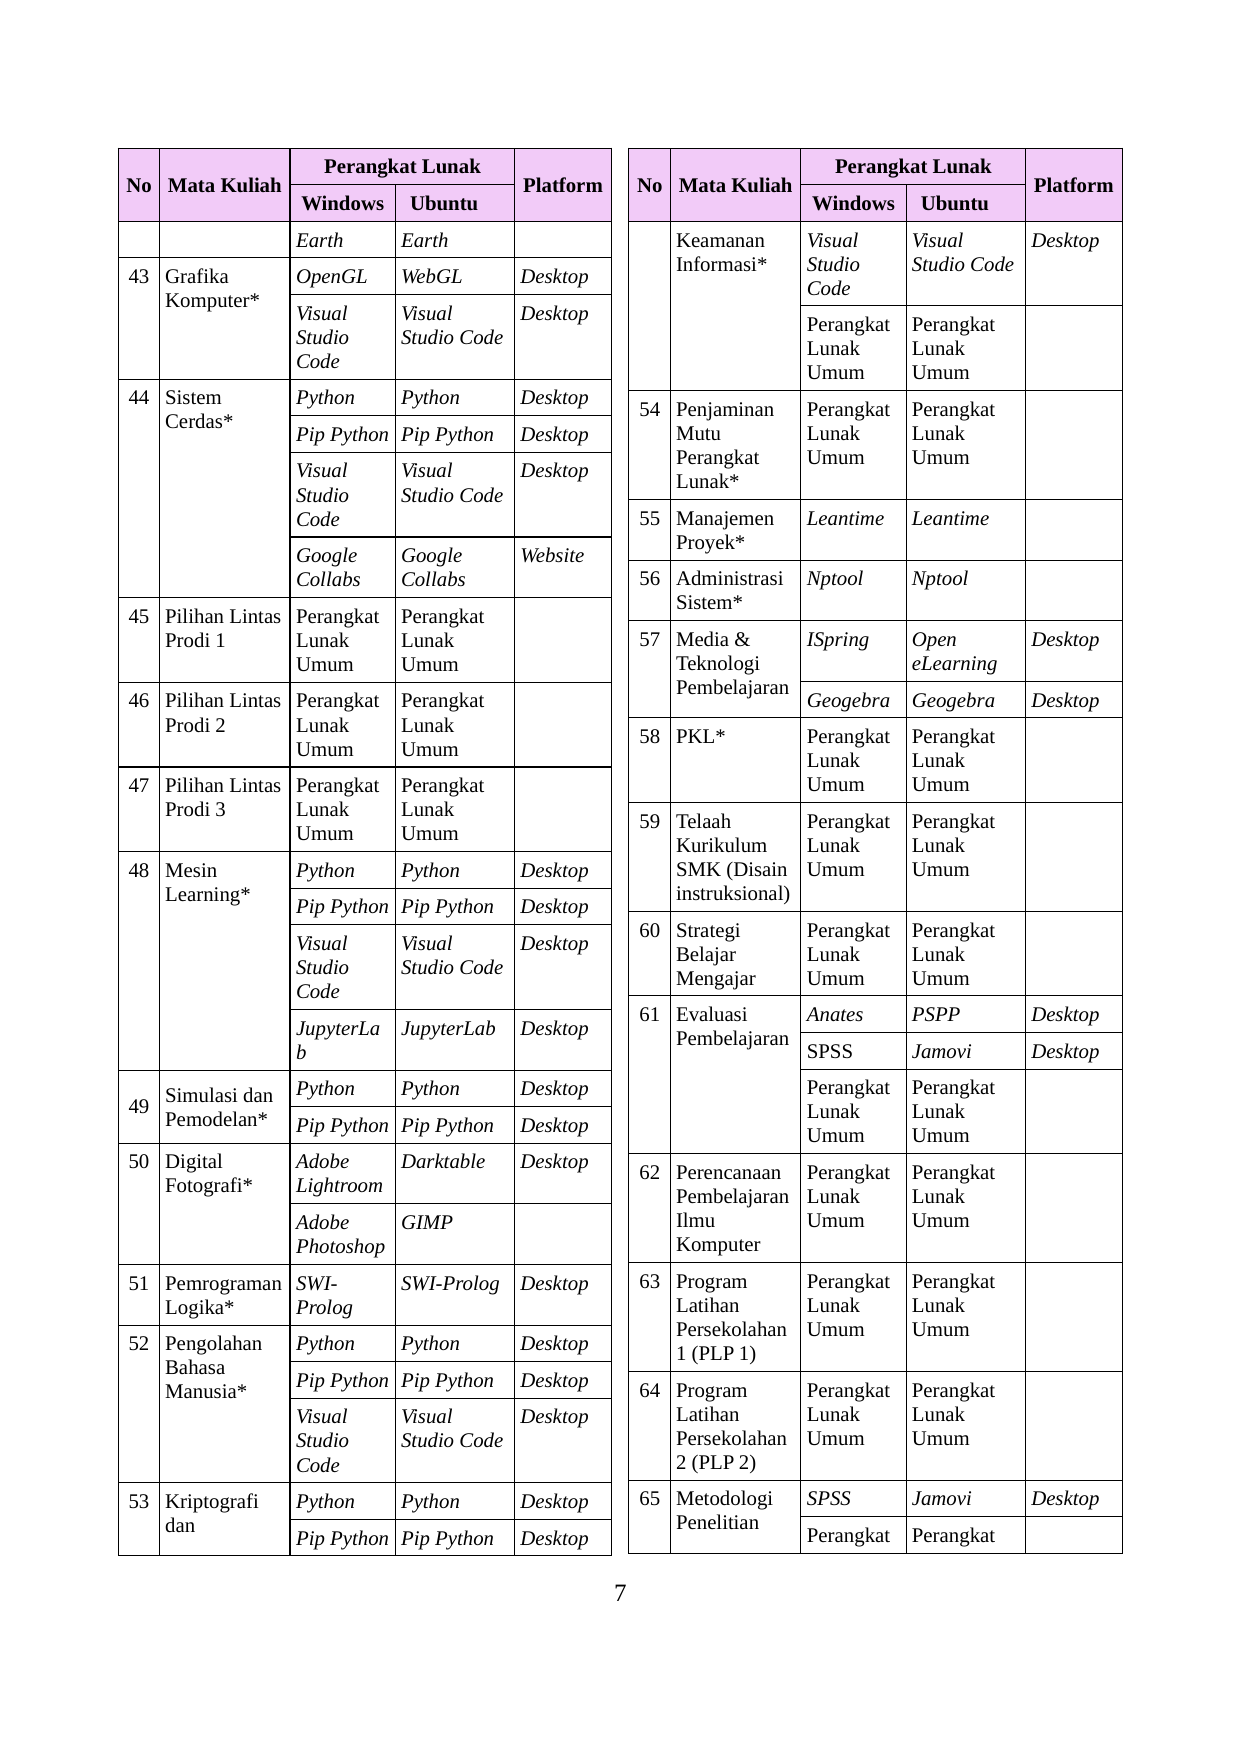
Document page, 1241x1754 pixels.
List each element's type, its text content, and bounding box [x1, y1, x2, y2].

table_cell Grafika Komputer* [160, 258, 289, 378]
table_cell Perangkat [907, 1517, 1025, 1553]
table_cell 63 [629, 1263, 670, 1371]
table_cell Nptool [907, 561, 1025, 620]
table_cell Perangkat Lunak Umum [801, 306, 906, 390]
table_cell Darktable [396, 1144, 514, 1203]
table_cell Desktop [1026, 1033, 1122, 1068]
table_cell 55 [629, 500, 670, 559]
table_cell Nptool [801, 561, 906, 620]
table_cell Perangkat Lunak Umum [907, 718, 1025, 802]
table_cell 48 [119, 852, 159, 1069]
table_cell 50 [119, 1144, 159, 1264]
table_cell Perangkat Lunak Umum [907, 1070, 1025, 1153]
table_header Platform [515, 149, 611, 221]
table_cell Open eLearning [907, 621, 1025, 681]
table_cell Pip Python [396, 1107, 514, 1143]
table_cell Pip Python [291, 889, 395, 924]
table_cell 54 [629, 391, 670, 499]
table_cell Metodologi Penelitian [671, 1481, 800, 1553]
table_cell 56 [629, 561, 670, 620]
table_cell Desktop [1026, 682, 1122, 717]
table_cell Perangkat Lunak Umum [907, 391, 1025, 499]
table_cell Python [291, 1326, 395, 1361]
table_cell Visual Studio Code [291, 925, 395, 1009]
table_cell Perangkat Lunak Umum [801, 912, 906, 995]
table_cell 60 [629, 912, 670, 995]
table_cell Telaah Kurikulum SMK (Disain instruksional) [671, 803, 800, 911]
table_cell Leantime [907, 500, 1025, 559]
table_cell SWI-Prolog [291, 1265, 395, 1324]
table_cell Adobe Photoshop [291, 1204, 395, 1264]
table_cell Desktop [515, 416, 611, 452]
table_cell Administrasi Sistem* [671, 561, 800, 620]
table_cell [515, 222, 611, 257]
table_cell 45 [119, 598, 159, 682]
table_header Mata Kuliah [671, 149, 800, 221]
table_cell Pip Python [291, 1362, 395, 1398]
table_cell Kriptografi dan Keamanan Informasi* [160, 1483, 289, 1555]
table_cell Visual Studio Code [907, 222, 1025, 305]
table_cell Python [396, 1483, 514, 1519]
table_cell Python [396, 1071, 514, 1106]
table_cell Perangkat Lunak Umum [907, 1154, 1025, 1262]
table_cell SWI-Prolog [396, 1265, 514, 1324]
table_header No [629, 149, 670, 221]
table_cell Media & Teknologi Pembelajaran [671, 621, 800, 717]
table_cell Python [291, 1483, 395, 1519]
table_cell Desktop [515, 380, 611, 415]
table_cell JupyterLab [291, 1010, 395, 1069]
table_cell PSPP [907, 996, 1025, 1032]
table_cell Perangkat Lunak Umum [801, 803, 906, 911]
table_cell Desktop [515, 925, 611, 1009]
table_cell [1026, 803, 1122, 911]
table_cell Python [396, 852, 514, 888]
table_cell [515, 768, 611, 851]
table_cell Python [396, 1326, 514, 1361]
table_cell Desktop [515, 1362, 611, 1398]
table_cell [1026, 1372, 1122, 1479]
table_cell Desktop [515, 852, 611, 888]
table_cell Visual Studio Code [396, 1399, 514, 1482]
table_cell Pip Python [291, 1107, 395, 1143]
table_cell Visual Studio Code [396, 453, 514, 536]
table_cell Evaluasi Pembelajaran [671, 996, 800, 1153]
table_cell Earth [396, 222, 514, 257]
table_cell Perencanaan Pembelajaran Ilmu Komputer [671, 1154, 800, 1262]
table_cell Visual Studio Code [291, 1399, 395, 1482]
table_header Platform [1026, 149, 1122, 221]
table_cell Pip Python [396, 416, 514, 452]
table_cell Manajemen Proyek* [671, 500, 800, 559]
table_cell Ubuntu [396, 185, 514, 221]
table_cell Google Collabs [291, 538, 395, 597]
table_cell Python [291, 380, 395, 415]
table_cell Perangkat Lunak Umum [801, 1372, 906, 1479]
table_cell Perangkat Lunak Umum [396, 683, 514, 766]
table_cell ISpring [801, 621, 906, 681]
table_cell 59 [629, 803, 670, 911]
table_cell Visual Studio Code [801, 222, 906, 305]
table_cell 62 [629, 1154, 670, 1262]
table_cell Python [291, 1071, 395, 1106]
table_cell Desktop [515, 1399, 611, 1482]
table_cell Desktop [515, 295, 611, 378]
table_cell Google Collabs [396, 538, 514, 597]
table_cell 43 [119, 258, 159, 378]
table_cell WebGL [396, 258, 514, 294]
table_cell Pilihan Lintas Prodi 1 [160, 598, 289, 682]
table_cell [515, 683, 611, 766]
table_cell Desktop [515, 258, 611, 294]
table_cell 46 [119, 683, 159, 766]
table_cell Perangkat Lunak Umum [396, 768, 514, 851]
table_cell Simulasi dan Pemodelan* [160, 1071, 289, 1143]
table_cell Perangkat Lunak Umum [291, 598, 395, 682]
table_cell Desktop [1026, 996, 1122, 1032]
table_cell Perangkat Lunak Umum [291, 768, 395, 851]
table_cell Python [291, 852, 395, 888]
table_cell Pip Python [291, 1520, 395, 1555]
table_cell 58 [629, 718, 670, 802]
table_cell Jamovi [907, 1481, 1025, 1516]
table_cell [1026, 1154, 1122, 1262]
table_cell Ubuntu [907, 185, 1025, 221]
table_cell Pilihan Lintas Prodi 2 [160, 683, 289, 766]
table_cell Desktop [515, 1326, 611, 1361]
table_cell Desktop [515, 1144, 611, 1203]
table_cell JupyterLab [396, 1010, 514, 1069]
table_cell Leantime [801, 500, 906, 559]
table_cell [1026, 561, 1122, 620]
table_cell 52 [119, 1326, 159, 1482]
table_cell Visual Studio Code [291, 453, 395, 536]
table_cell Pilihan Lintas Prodi 3 [160, 768, 289, 851]
table_cell Desktop [515, 1483, 611, 1519]
table_cell GIMP [396, 1204, 514, 1264]
table_cell [515, 1204, 611, 1264]
table_cell [1026, 1070, 1122, 1153]
table_cell Perangkat Lunak Umum [907, 912, 1025, 995]
table_cell Perangkat Lunak Umum [907, 803, 1025, 911]
table_cell PKL* [671, 718, 800, 802]
table_cell Python [396, 380, 514, 415]
table_cell Visual Studio Code [396, 925, 514, 1009]
table_cell [1026, 391, 1122, 499]
table_cell 44 [119, 380, 159, 597]
table_cell Penjaminan Mutu Perangkat Lunak* [671, 391, 800, 499]
table_cell 61 [629, 996, 670, 1153]
table_header No [119, 149, 159, 221]
table_cell [1026, 500, 1122, 559]
table_cell Pemrograman Logika* [160, 1265, 289, 1324]
table_cell Desktop [1026, 1481, 1122, 1516]
table_cell Pip Python [396, 1520, 514, 1555]
table_cell 49 [119, 1071, 159, 1143]
table_header Mata Kuliah [160, 149, 289, 221]
table_cell [1026, 306, 1122, 390]
table_cell 64 [629, 1372, 670, 1479]
table_cell Desktop [515, 1520, 611, 1555]
table_cell Perangkat Lunak Umum [801, 1263, 906, 1371]
table_cell Geogebra [801, 682, 906, 717]
table_cell Pip Python [396, 1362, 514, 1398]
table_cell Perangkat Lunak Umum [801, 391, 906, 499]
table_cell Pip Python [396, 889, 514, 924]
table_cell Perangkat Lunak Umum [801, 1070, 906, 1153]
table_cell Desktop [1026, 222, 1122, 305]
table_cell Perangkat Lunak Umum [291, 683, 395, 766]
table_cell Earth [291, 222, 395, 257]
table_cell Program Latihan Persekolahan 1 (PLP 1) [671, 1263, 800, 1371]
table_header Perangkat Lunak [291, 149, 514, 184]
table_cell Anates [801, 996, 906, 1032]
table_cell Desktop [515, 1107, 611, 1143]
table_cell OpenGL [291, 258, 395, 294]
table_cell Desktop [515, 889, 611, 924]
table_cell 65 [629, 1481, 670, 1553]
table_cell Desktop [515, 453, 611, 536]
table_cell Desktop [515, 1010, 611, 1069]
table_cell SPSS [801, 1033, 906, 1068]
table_cell 53 [119, 1483, 159, 1555]
table_cell [1026, 1517, 1122, 1553]
table_cell Perangkat Lunak Umum [907, 1372, 1025, 1479]
table_cell [1026, 912, 1122, 995]
table_cell SPSS [801, 1481, 906, 1516]
table_cell Perangkat Lunak Umum [907, 306, 1025, 390]
table_cell 51 [119, 1265, 159, 1324]
table_cell Perangkat Lunak Umum [396, 598, 514, 682]
table_cell Program Latihan Persekolahan 2 (PLP 2) [671, 1372, 800, 1479]
table_cell Windows [291, 185, 395, 221]
table_cell Mesin Learning* [160, 852, 289, 1069]
table_cell Geogebra [907, 682, 1025, 717]
table_cell Perangkat Lunak Umum [801, 718, 906, 802]
table_cell [515, 598, 611, 682]
table_cell Desktop [515, 1071, 611, 1106]
table_cell Digital Fotografi* [160, 1144, 289, 1264]
table_cell Strategi Belajar Mengajar [671, 912, 800, 995]
table_cell Adobe Lightroom [291, 1144, 395, 1203]
table_cell 57 [629, 621, 670, 717]
table_cell Visual Studio Code [291, 295, 395, 378]
table_cell Visual Studio Code [396, 295, 514, 378]
table_cell Perangkat Lunak Umum [801, 1154, 906, 1262]
table_cell [1026, 718, 1122, 802]
table_cell Pip Python [291, 416, 395, 452]
table_cell Pengolahan Bahasa Manusia* [160, 1326, 289, 1482]
table_cell Jamovi [907, 1033, 1025, 1068]
table_cell Desktop [1026, 621, 1122, 681]
table_cell Desktop [515, 1265, 611, 1324]
table_cell Perangkat [801, 1517, 906, 1553]
table_cell [1026, 1263, 1122, 1371]
table_cell Website [515, 538, 611, 597]
table_cell 47 [119, 768, 159, 851]
table_cell Windows [801, 185, 906, 221]
table_header Perangkat Lunak [801, 149, 1025, 184]
table_cell Sistem Cerdas* [160, 380, 289, 597]
table_cell Perangkat Lunak Umum [907, 1263, 1025, 1371]
